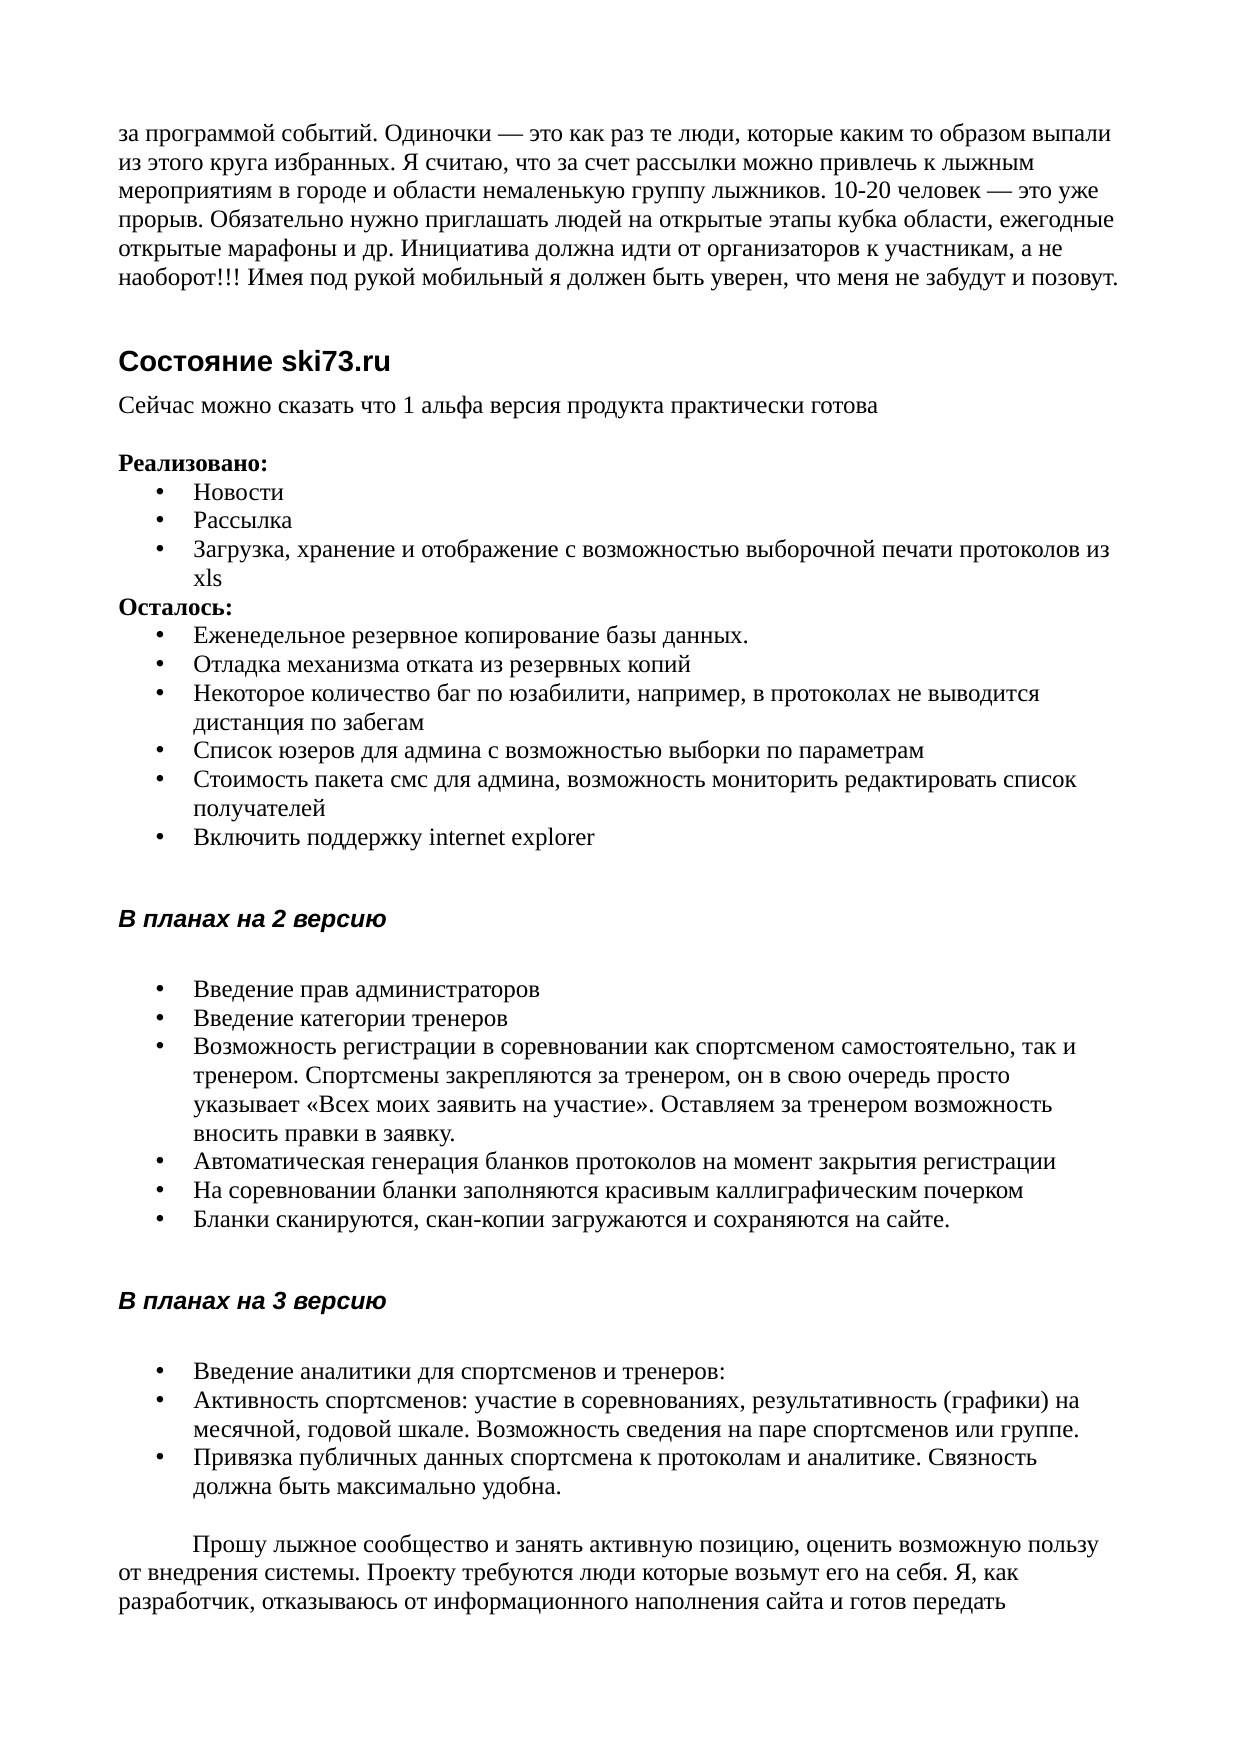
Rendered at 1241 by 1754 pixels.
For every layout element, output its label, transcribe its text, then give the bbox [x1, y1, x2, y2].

list Включить поддержку internet explorer [156, 822, 1122, 850]
list Автоматическая генерация бланков протоколов на момент закрытия регистрации [156, 1146, 1122, 1175]
list Загрузка, хранение и отображение с возможностью выборочной печати протоколов из xls [156, 534, 1122, 592]
text Прошу лыжное сообщество и занять активную позицию, оценить возможную пользу от внедрения системы. Проекту требуются люди которые возьмут его на себя. Я, как разработчик, отказываюсь от информационного наполнения сайта и готов передать [118, 1529, 1122, 1615]
list Рассылка [156, 505, 1122, 534]
list Новости [156, 477, 1122, 505]
text Реализовано: [118, 448, 1122, 477]
list Введение аналитики для спортсменов и тренеров: [156, 1356, 1122, 1385]
list Бланки сканируются, скан-копии загружаются и сохраняются на сайте. [156, 1204, 1122, 1233]
list Активность спортсменов: участие в соревнованиях, результативность (графики) на месячной, годовой шкале. Возможность сведения на паре спортсменов или группе. [156, 1385, 1122, 1442]
subtitle В планах на 3 версию [118, 1286, 1122, 1315]
list Введение прав администраторов [156, 974, 1122, 1003]
list На соревновании бланки заполняются красивым каллиграфическим почерком [156, 1175, 1122, 1204]
list Отладка механизма отката из резервных копий [156, 649, 1122, 678]
list Возможность регистрации в соревновании как спортсменом самостоятельно, так и тренером. Спортсмены закрепляются за тренером, он в свою очередь просто указывает «Всех моих заявить на участие». Оставляем за тренером возможность вносить правки в заявку. [156, 1031, 1122, 1146]
subtitle Состояние ski73.ru [118, 344, 1122, 378]
subtitle В планах на 2 версию [118, 904, 1122, 933]
list Привязка публичных данных спортсмена к протоколам и аналитике. Связность должна быть максимально удобна. [156, 1442, 1122, 1500]
list Введение категории тренеров [156, 1003, 1122, 1031]
text Сейчас можно сказать что 1 альфа версия продукта практически готова [118, 390, 1122, 419]
list Некоторое количество баг по юзабилити, например, в протоколах не выводится дистанция по забегам [156, 678, 1122, 735]
text за программой событий. Одиночки — это как раз те люди, которые каким то образом выпали из этого круга избранных. Я считаю, что за счет рассылки можно привлечь к лыжным мероприятиям в городе и области немаленькую группу лыжников. 10-20 человек — это уже прорыв. Обязательно нужно приглашать людей на открытые этапы кубка области, ежегодные открытые марафоны и др. Инициатива должна идти от организаторов к участникам, а не наоборот!!! Имея под рукой мобильный я должен быть уверен, что меня не забудут и позовут. [118, 118, 1122, 291]
list Стоимость пакета смс для админа, возможность мониторить редактировать список получателей [156, 764, 1122, 822]
list Список юзеров для админа с возможностью выборки по параметрам [156, 735, 1122, 764]
text Осталось: [118, 592, 1122, 620]
list Еженедельное резервное копирование базы данных. [156, 620, 1122, 649]
